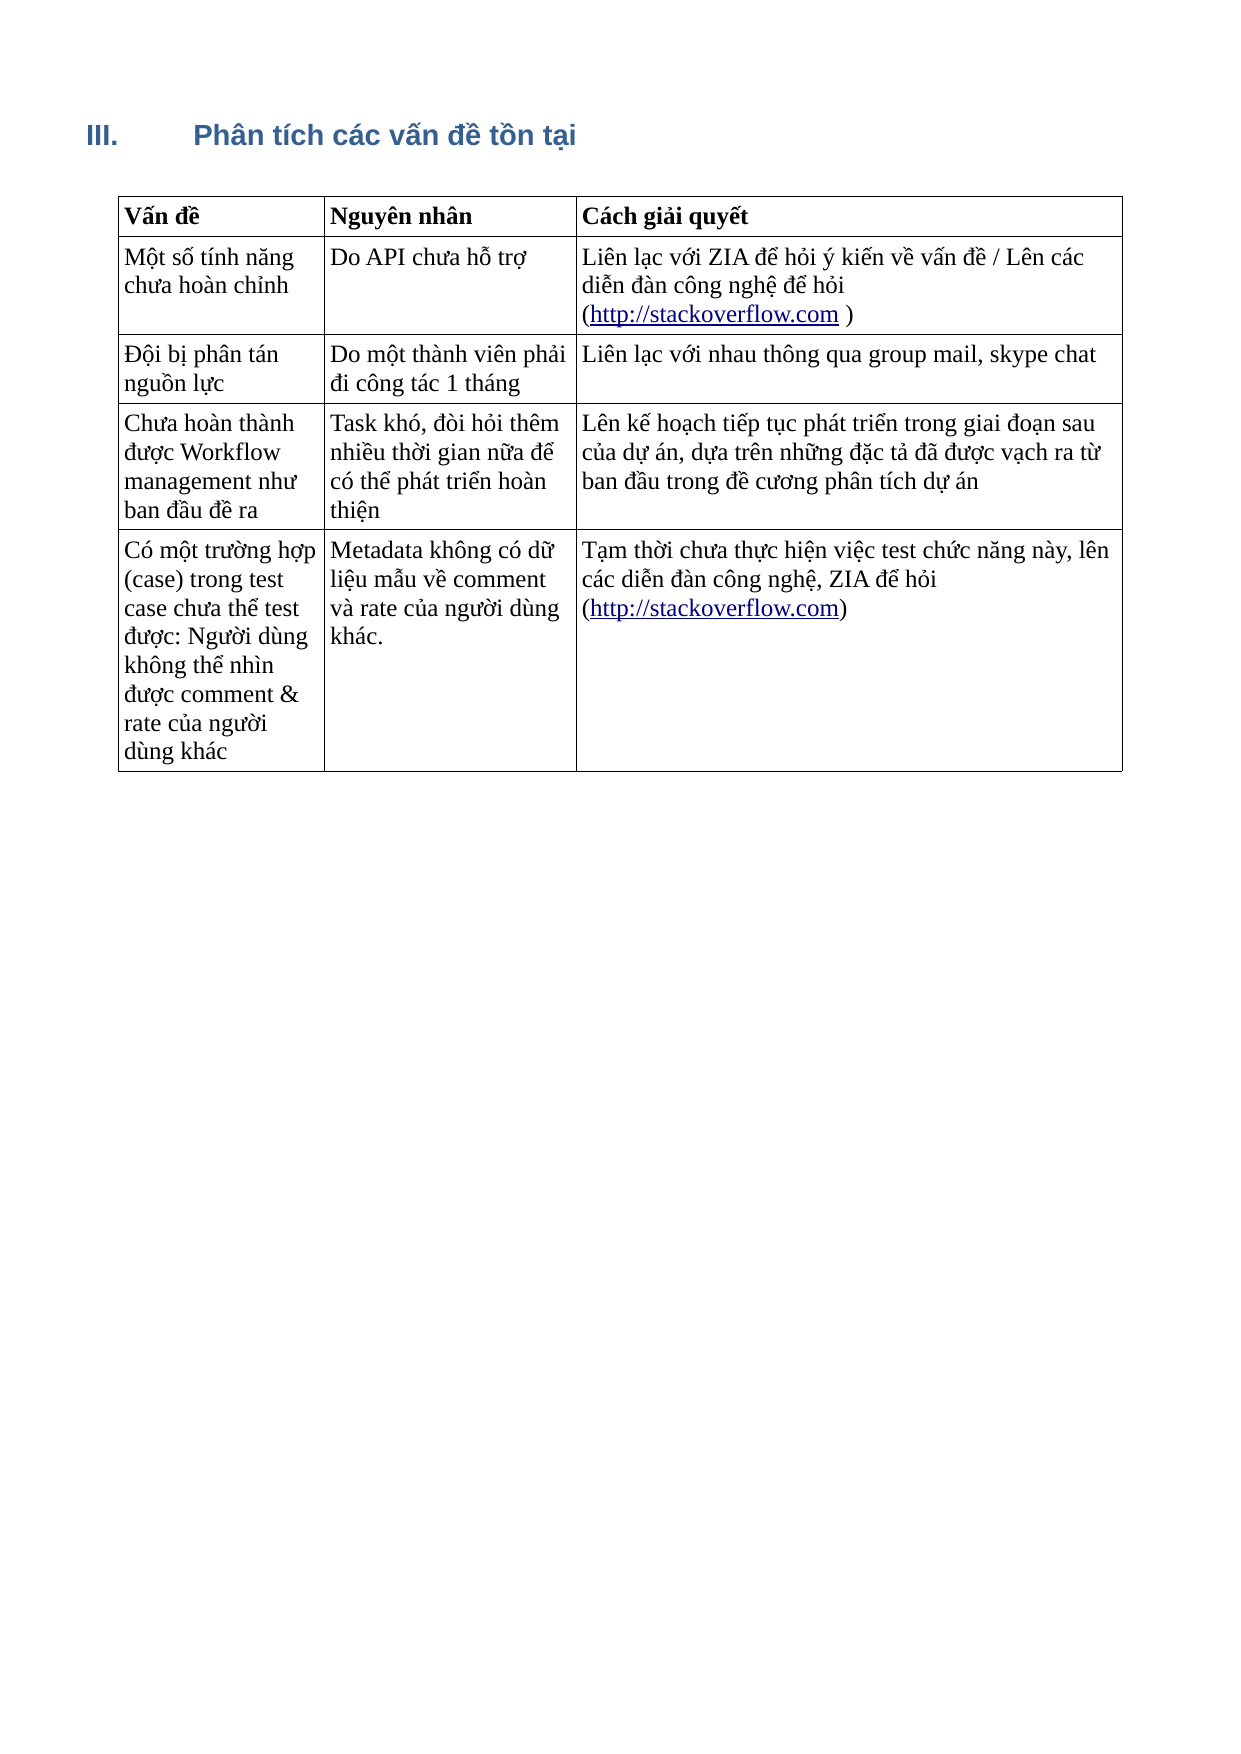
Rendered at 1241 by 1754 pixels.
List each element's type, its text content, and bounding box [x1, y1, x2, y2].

table_cell Chưa hoàn thành được Workflow management như ban đầu đề ra [119, 404, 324, 529]
table_cell Lên kế hoạch tiếp tục phát triển trong giai đoạn sau của dự án, dựa trên những đặc tả đã được vạch ra từ ban đầu trong đề cương phân tích dự án [577, 404, 1122, 529]
table_header Cách giải quyết [577, 197, 1122, 236]
table_cell Tạm thời chưa thực hiện việc test chức năng này, lên các diễn đàn công nghệ, ZIA để hỏi (http://stackoverflow.com) [577, 530, 1122, 771]
table_header Vấn đề [119, 197, 324, 236]
table_cell Task khó, đòi hỏi thêm nhiều thời gian nữa để có thể phát triển hoàn thiện [325, 404, 576, 529]
table_cell Do API chưa hỗ trợ [325, 237, 576, 334]
table_cell Có một trường hợp (case) trong test case chưa thể test được: Người dùng không thể nhìn được comment & rate của người dùng khác [119, 530, 324, 771]
table_header Nguyên nhân [325, 197, 576, 236]
table_cell Một số tính năng chưa hoàn chỉnh [119, 237, 324, 334]
table_cell Liên lạc với ZIA để hỏi ý kiến về vấn đề / Lên các diễn đàn công nghệ để hỏi (http://stackoverflow.com ) [577, 237, 1122, 334]
subtitle Phân tích các vấn đề tồn tại [118, 118, 1122, 152]
table_cell Do một thành viên phải đi công tác 1 tháng [325, 335, 576, 403]
table_cell Metadata không có dữ liệu mẫu về comment và rate của người dùng khác. [325, 530, 576, 771]
table_cell Đội bị phân tán nguồn lực [119, 335, 324, 403]
table_cell Liên lạc với nhau thông qua group mail, skype chat [577, 335, 1122, 403]
